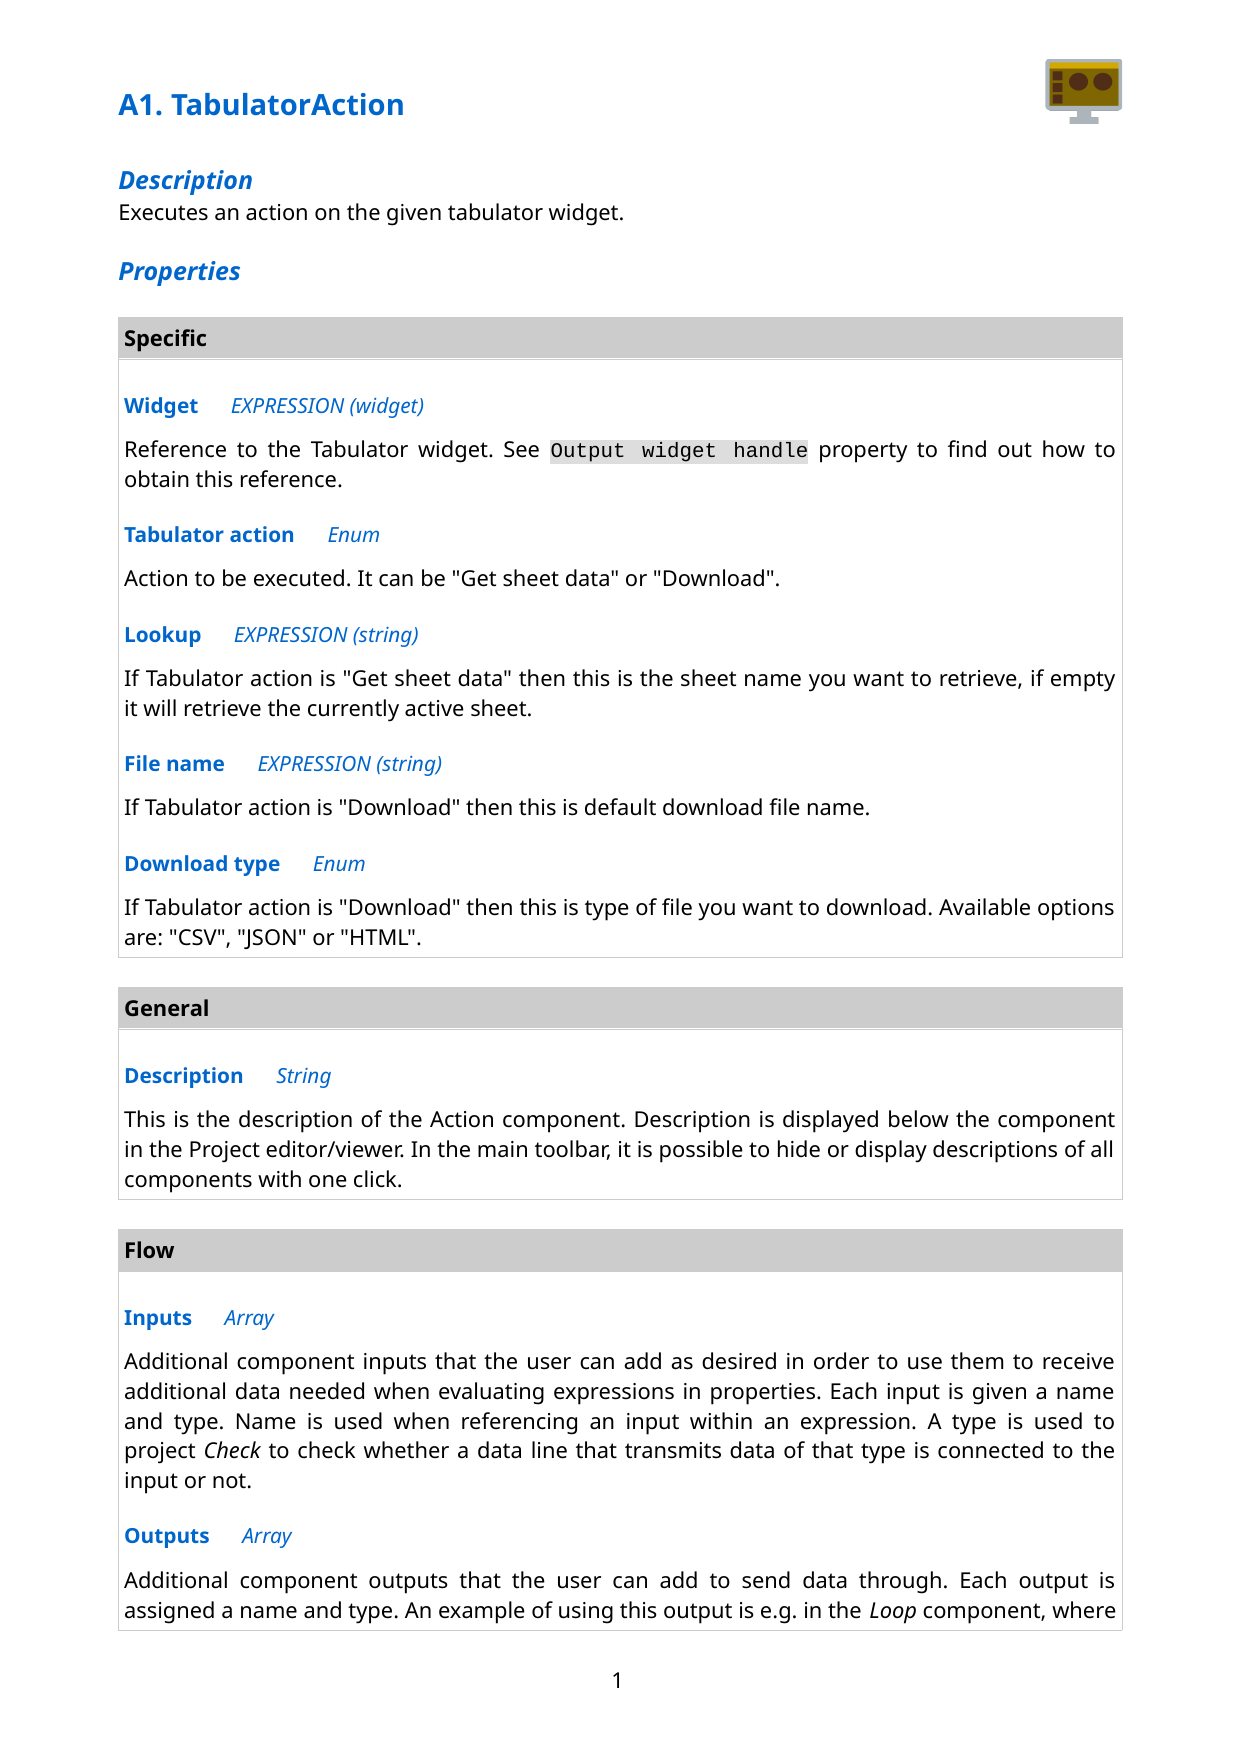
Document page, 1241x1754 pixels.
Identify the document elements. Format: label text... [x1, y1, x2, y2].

subtitle TabulatorAction [118, 84, 1045, 124]
table_header Flow [119, 1230, 1122, 1271]
table_header Specific [119, 318, 1122, 358]
text Executes an action on the given tabulator widget. [118, 197, 1122, 227]
subtitle Description [118, 163, 1122, 197]
table_cell Inputs Array Additional component inputs that the user can add as desired in order to use them to receive additional data needed when evaluating expressions in properties. Each input is given a name and type. Name is used when referencing an input within an expression. A type is used to project Check to check whether a data line that transmits data of that type is connected to the input or not. Outputs Array Additional component outputs that the user can add to send data through. Each output is assigned a name and type. An example of using this output is e.g. in the Loop component, where [119, 1272, 1122, 1630]
subtitle Properties [118, 253, 1122, 287]
table_header General [119, 988, 1122, 1028]
table_cell Widget EXPRESSION (widget) Reference to the Tabulator widget. See Output widget handle property to find out how to obtain this reference. Tabulator action Enum Action to be executed. It can be "Get sheet data" or "Download". Lookup EXPRESSION (string) If Tabulator action is "Get sheet data" then this is the sheet name you want to retrieve, if empty it will retrieve the currently active sheet. File name EXPRESSION (string) If Tabulator action is "Download" then this is default download file name. Download type Enum If Tabulator action is "Download" then this is type of file you want to download. Available options are: "CSV", "JSON" or "HTML". [119, 360, 1122, 957]
table_cell Description String This is the description of the Action component. Description is displayed below the component in the Project editor/viewer. In the main toolbar, it is possible to hide or display descriptions of all components with one click. [119, 1030, 1122, 1199]
picture [1045, 59, 1123, 124]
